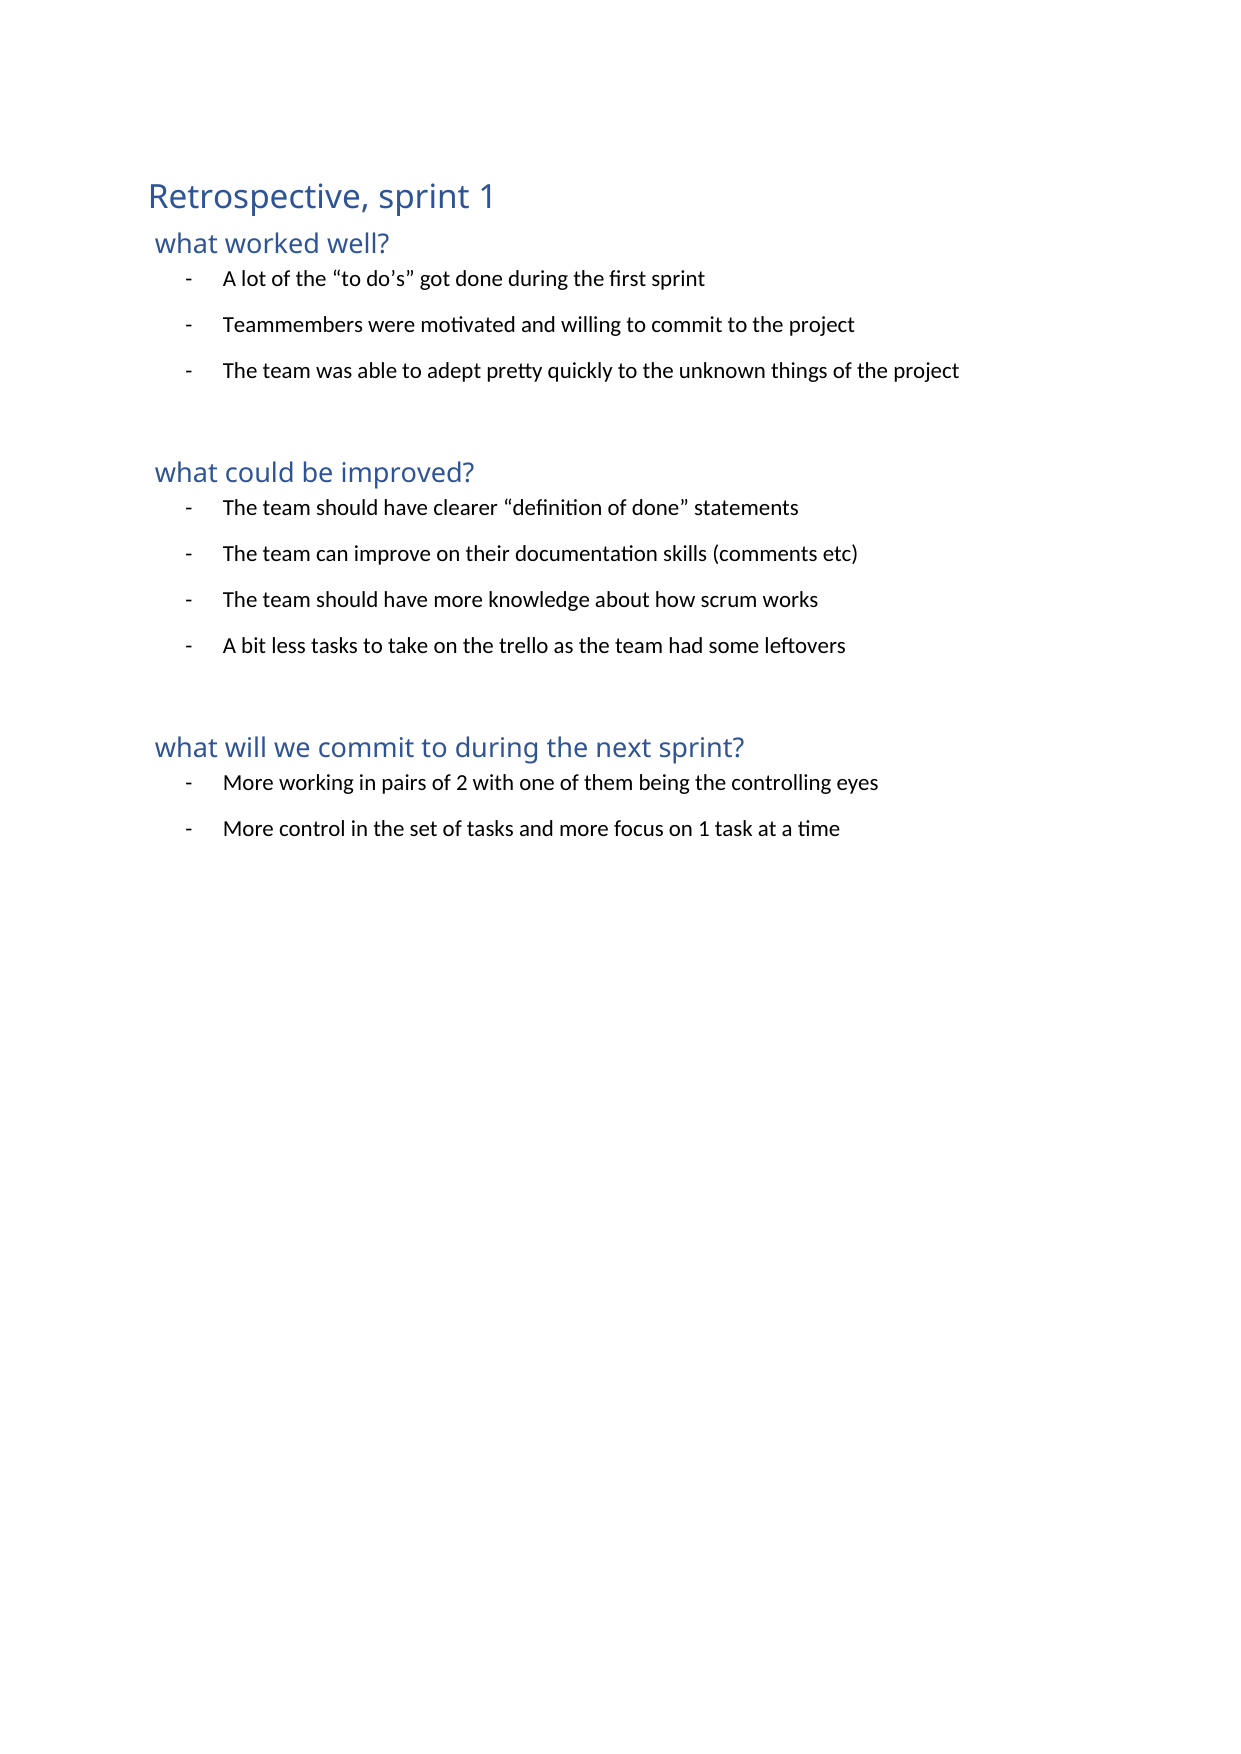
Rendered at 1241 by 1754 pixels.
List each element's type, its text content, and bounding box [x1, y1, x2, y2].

list More control in the set of tasks and more focus on 1 task at a time [185, 814, 1093, 842]
list The team was able to adept pretty quickly to the unknown things of the project [185, 357, 1093, 385]
list More working in pairs of 2 with one of them being the controlling eyes [185, 768, 1093, 796]
subtitle Retrospective, sprint 1 [148, 173, 1093, 218]
list A bit less tasks to take on the trello as the team had some leftovers [185, 632, 1093, 660]
list A lot of the “to do’s” got done during the first sprint [185, 264, 1093, 292]
list The team should have clearer “definition of done” statements [185, 493, 1093, 521]
list The team should have more knowledge about how scrum works [185, 585, 1093, 613]
list Teammembers were motivated and willing to commit to the project [185, 310, 1093, 338]
subtitle what will we commit to during the next sprint? [148, 728, 1093, 765]
list The team can improve on their documentation skills (comments etc) [185, 539, 1093, 567]
subtitle what worked well? [148, 225, 1093, 262]
subtitle what could be improved? [148, 453, 1093, 490]
